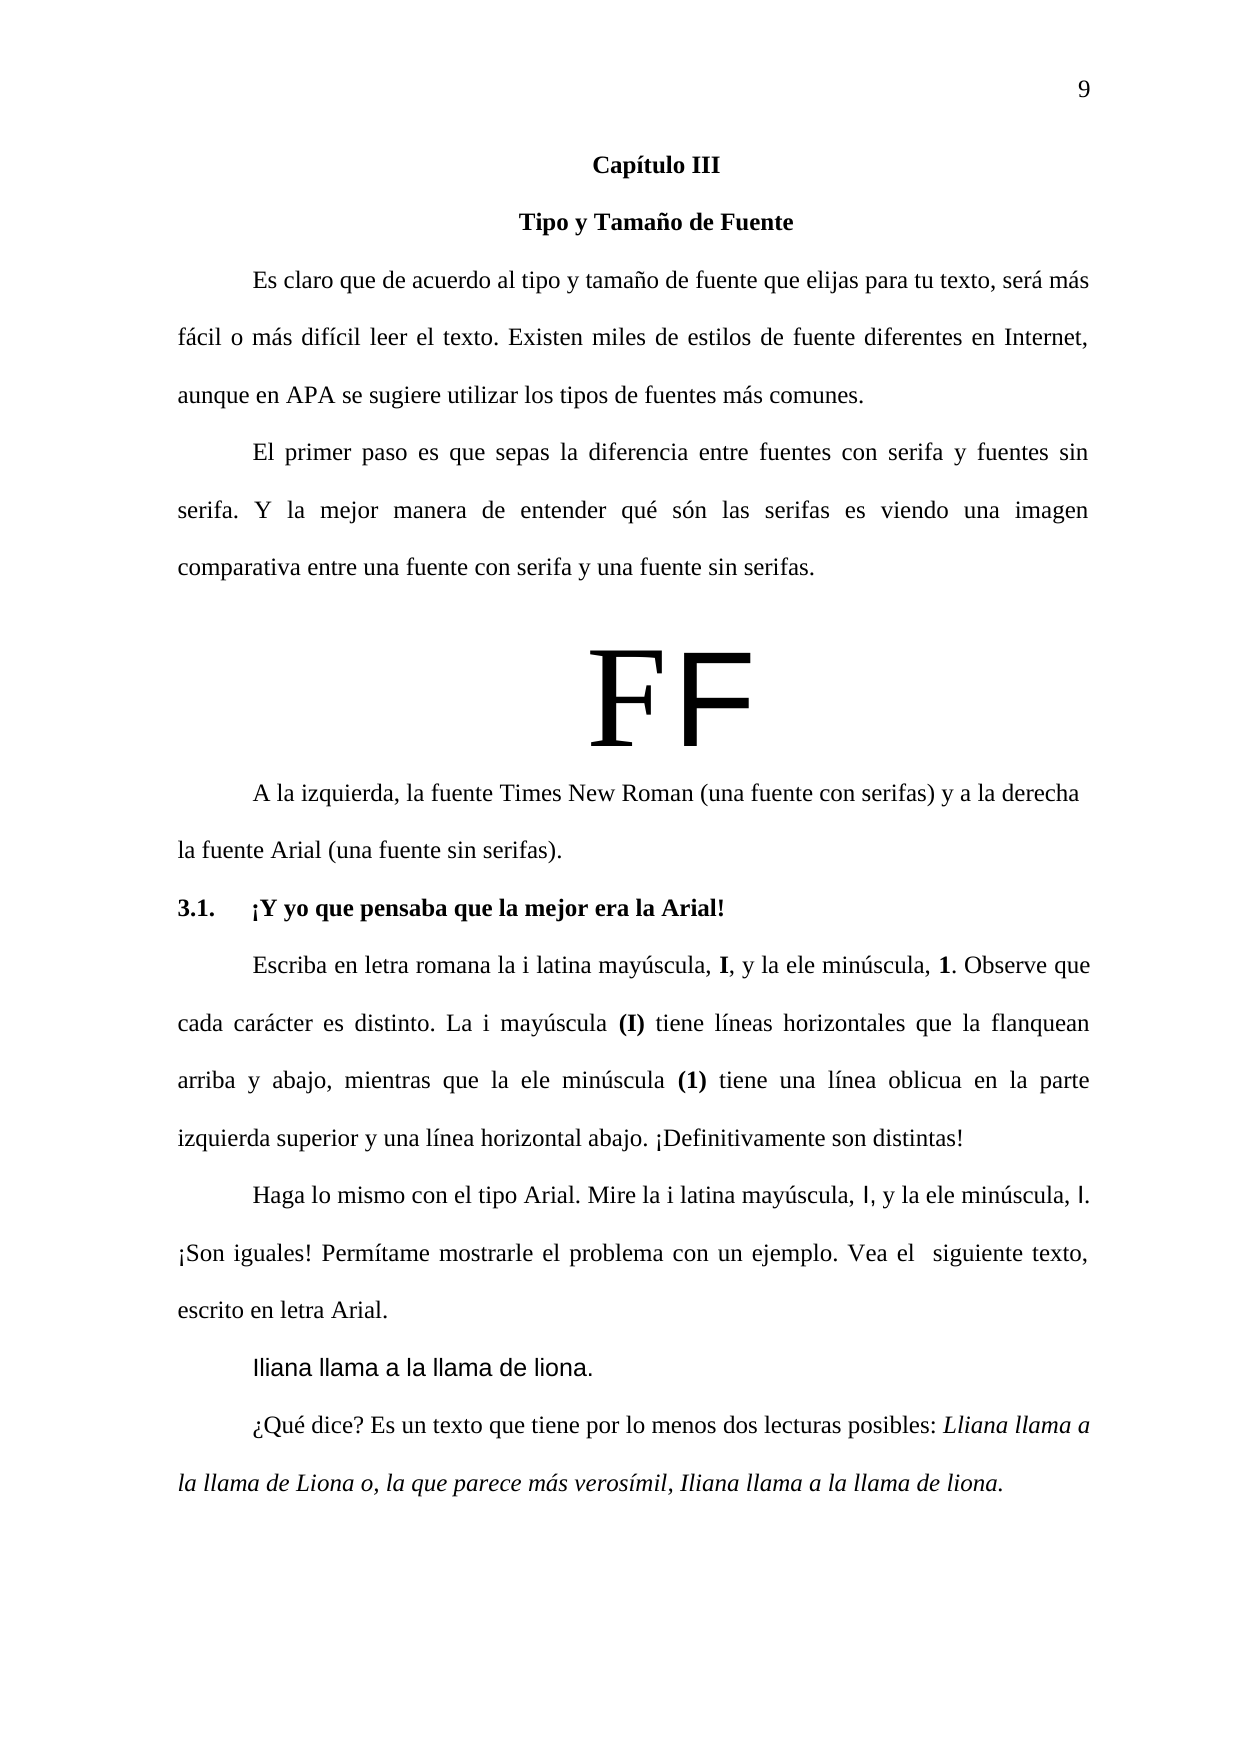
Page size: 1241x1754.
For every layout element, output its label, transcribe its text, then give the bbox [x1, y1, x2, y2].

text Es claro que de acuerdo al tipo y tamaño de fuente que elijas para tu texto, será más fácil o más difícil leer el texto. Existen miles de estilos de fuente diferentes en Internet, aunque en APA se sugiere utilizar los tipos de fuentes más comunes. [177, 351, 1090, 409]
subtitle Capítulo III Tipo y Tamaño de Fuente [177, 150, 1090, 236]
text Haga lo mismo con el tipo Arial. Mire la i latina mayúscula, I, y la ele minúscula, I. ¡Son iguales! Permítame mostrarle el problema con un ejemplo. Vea el siguiente texto, escrito en letra Arial. [177, 1180, 1090, 1238]
text F F [177, 610, 586, 778]
text Escriba en letra romana la i latina mayúscula, I, y la ele minúscula, 1. Observe que cada carácter es distinto. La i mayúscula (I) tiene líneas horizontales que la flanquean arriba y abajo, mientras que la ele minúscula (1) tiene una línea oblicua en la parte izquierda superior y una línea horizontal abajo. ¡Definitivamente son distintas! [177, 950, 1090, 1065]
text El primer paso es que sepas la diferencia entre fuentes con serifa y fuentes sin serifa. Y la mejor manera de entender qué són las serifas es viendo una imagen comparativa entre una fuente con serifa y una fuente sin serifas. [177, 437, 1090, 495]
text Haga lo mismo con el tipo Arial. Mire la i latina mayúscula, I, y la ele minúscula, I. ¡Son iguales! Permítame mostrarle el problema con un ejemplo. Vea el siguiente texto, escrito en letra Arial. [177, 1267, 1090, 1324]
text Es claro que de acuerdo al tipo y tamaño de fuente que elijas para tu texto, será más fácil o más difícil leer el texto. Existen miles de estilos de fuente diferentes en Internet, aunque en APA se sugiere utilizar los tipos de fuentes más comunes. [177, 265, 1090, 323]
text Iliana llama a la llama de liona. [177, 1353, 252, 1382]
subtitle ¡Y yo que pensaba que la mejor era la Arial! [177, 893, 1090, 921]
text A la izquierda, la fuente Times New Roman (una fuente con serifas) y a la derecha la fuente Arial (una fuente sin serifas). [177, 778, 1090, 864]
text ¿Qué dice? Es un texto que tiene por lo menos dos lecturas posibles: Lliana llama a la llama de Liona o, la que parece más verosímil, Iliana llama a la llama de liona. [177, 1410, 1090, 1497]
text Escriba en letra romana la i latina mayúscula, I, y la ele minúscula, 1. Observe que cada carácter es distinto. La i mayúscula (I) tiene líneas horizontales que la flanquean arriba y abajo, mientras que la ele minúscula (1) tiene una línea oblicua en la parte izquierda superior y una línea horizontal abajo. ¡Definitivamente son distintas! [177, 1094, 1090, 1151]
text Iliana llama a la llama de liona. [594, 1353, 1090, 1382]
text F F [667, 610, 1090, 778]
text El primer paso es que sepas la diferencia entre fuentes con serifa y fuentes sin serifa. Y la mejor manera de entender qué són las serifas es viendo una imagen comparativa entre una fuente con serifa y una fuente sin serifas. [177, 524, 1090, 581]
